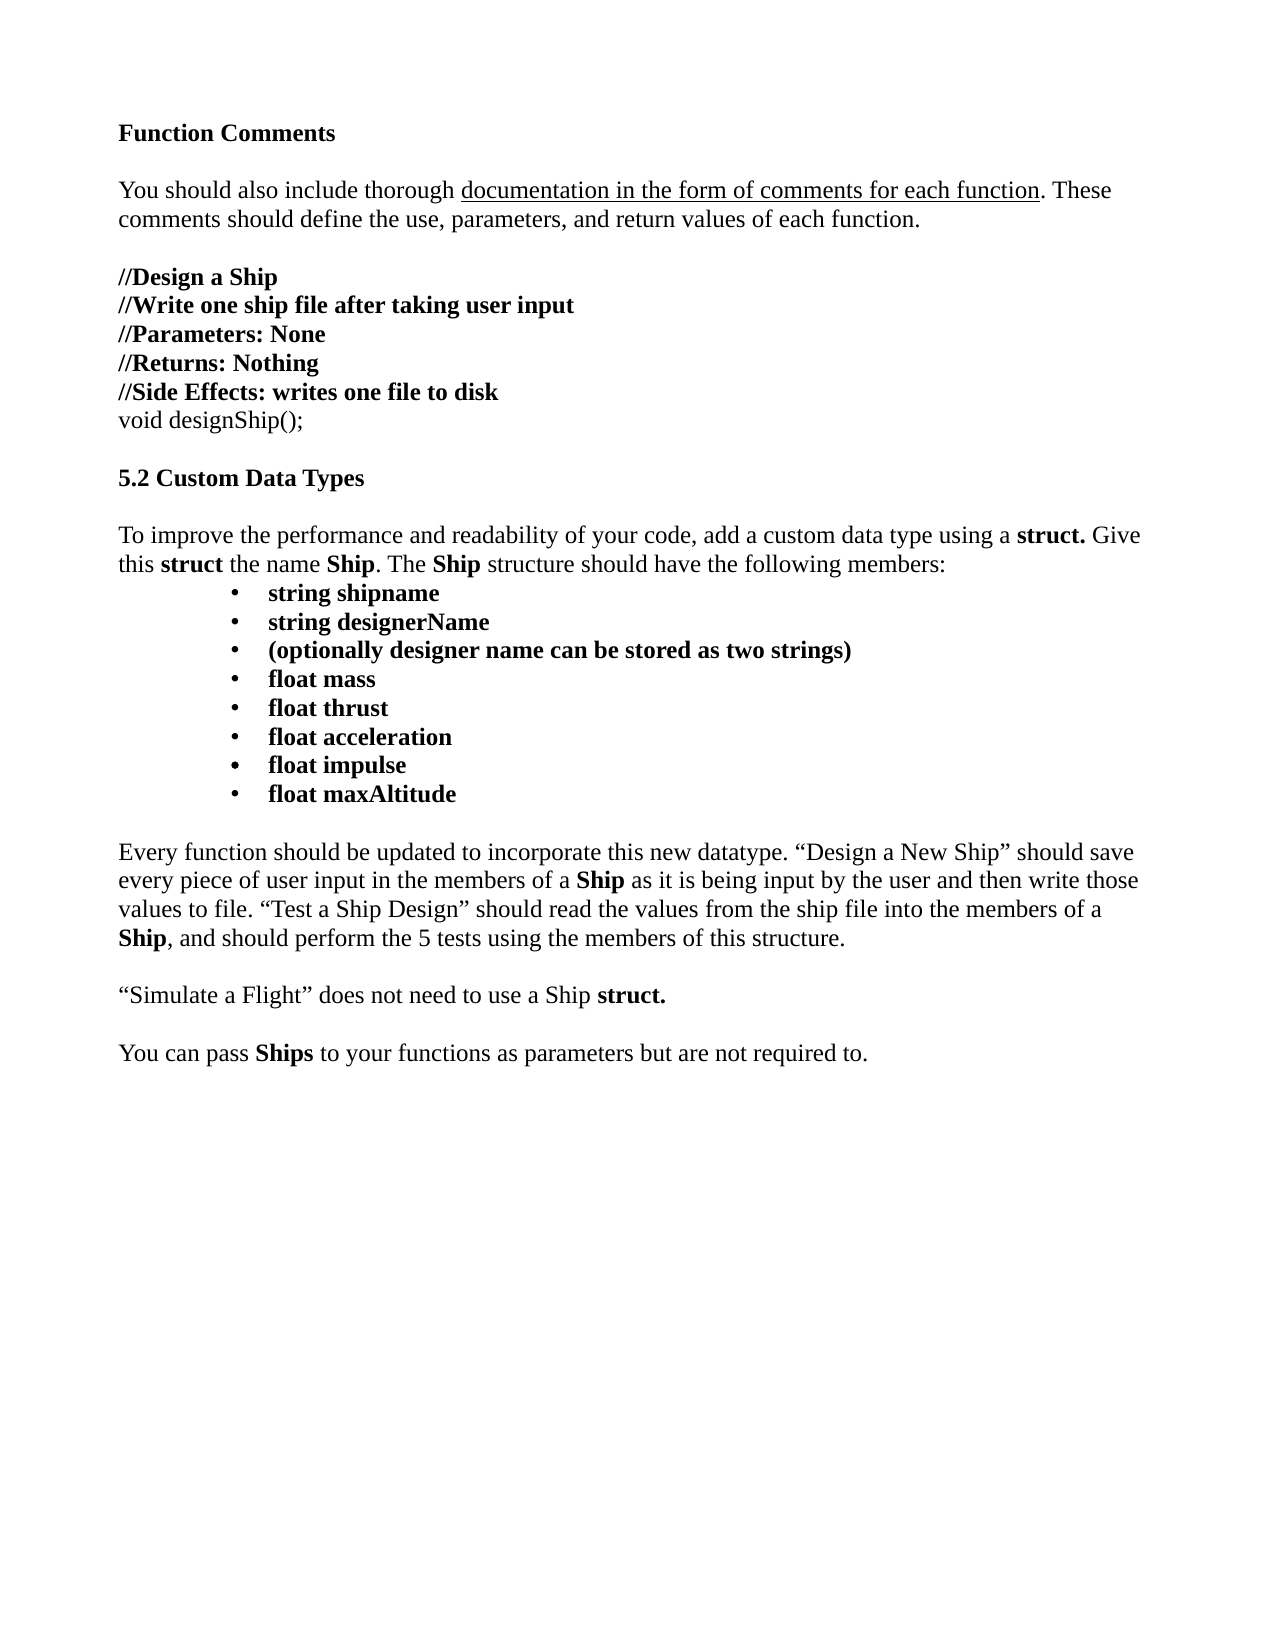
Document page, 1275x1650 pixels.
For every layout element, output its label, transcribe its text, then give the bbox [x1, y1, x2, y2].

text //Parameters: None [118, 319, 1157, 348]
list float acceleration [231, 722, 1157, 751]
list float thrust [231, 693, 1157, 722]
text “Simulate a Flight” does not need to use a Ship struct. [118, 981, 1157, 1009]
text 5.2 Custom Data Types [118, 463, 1157, 492]
list float mass [231, 664, 1157, 693]
text //Side Effects: writes one file to disk [118, 377, 1157, 406]
text To improve the performance and readability of your code, add a custom data type using a struct. Give this struct the name Ship. The Ship structure should have the following members: [118, 521, 1157, 578]
text //Returns: Nothing [118, 348, 1157, 377]
text //Design a Ship [118, 262, 1157, 291]
list string shipname [231, 578, 1157, 607]
text void designShip(); [118, 406, 1157, 434]
text Every function should be updated to incorporate this new datatype. “Design a New Ship” should save every piece of user input in the members of a Ship as it is being input by the user and then write those values to file. “Test a Ship Design” should read the values from the ship file into the members of a Ship, and should perform the 5 tests using the members of this structure. [118, 837, 1157, 952]
text Function Comments [118, 118, 1157, 147]
list string designerName [231, 607, 1157, 636]
list float impulse [231, 751, 1157, 779]
list (optionally designer name can be stored as two strings) [231, 636, 1157, 664]
text //Write one ship file after taking user input [118, 291, 1157, 319]
text You can pass Ships to your functions as parameters but are not required to. [118, 1038, 1157, 1067]
list float maxAltitude [231, 779, 1157, 808]
text You should also include thorough documentation in the form of comments for each function. These comments should define the use, parameters, and return values of each function. [118, 176, 1157, 233]
